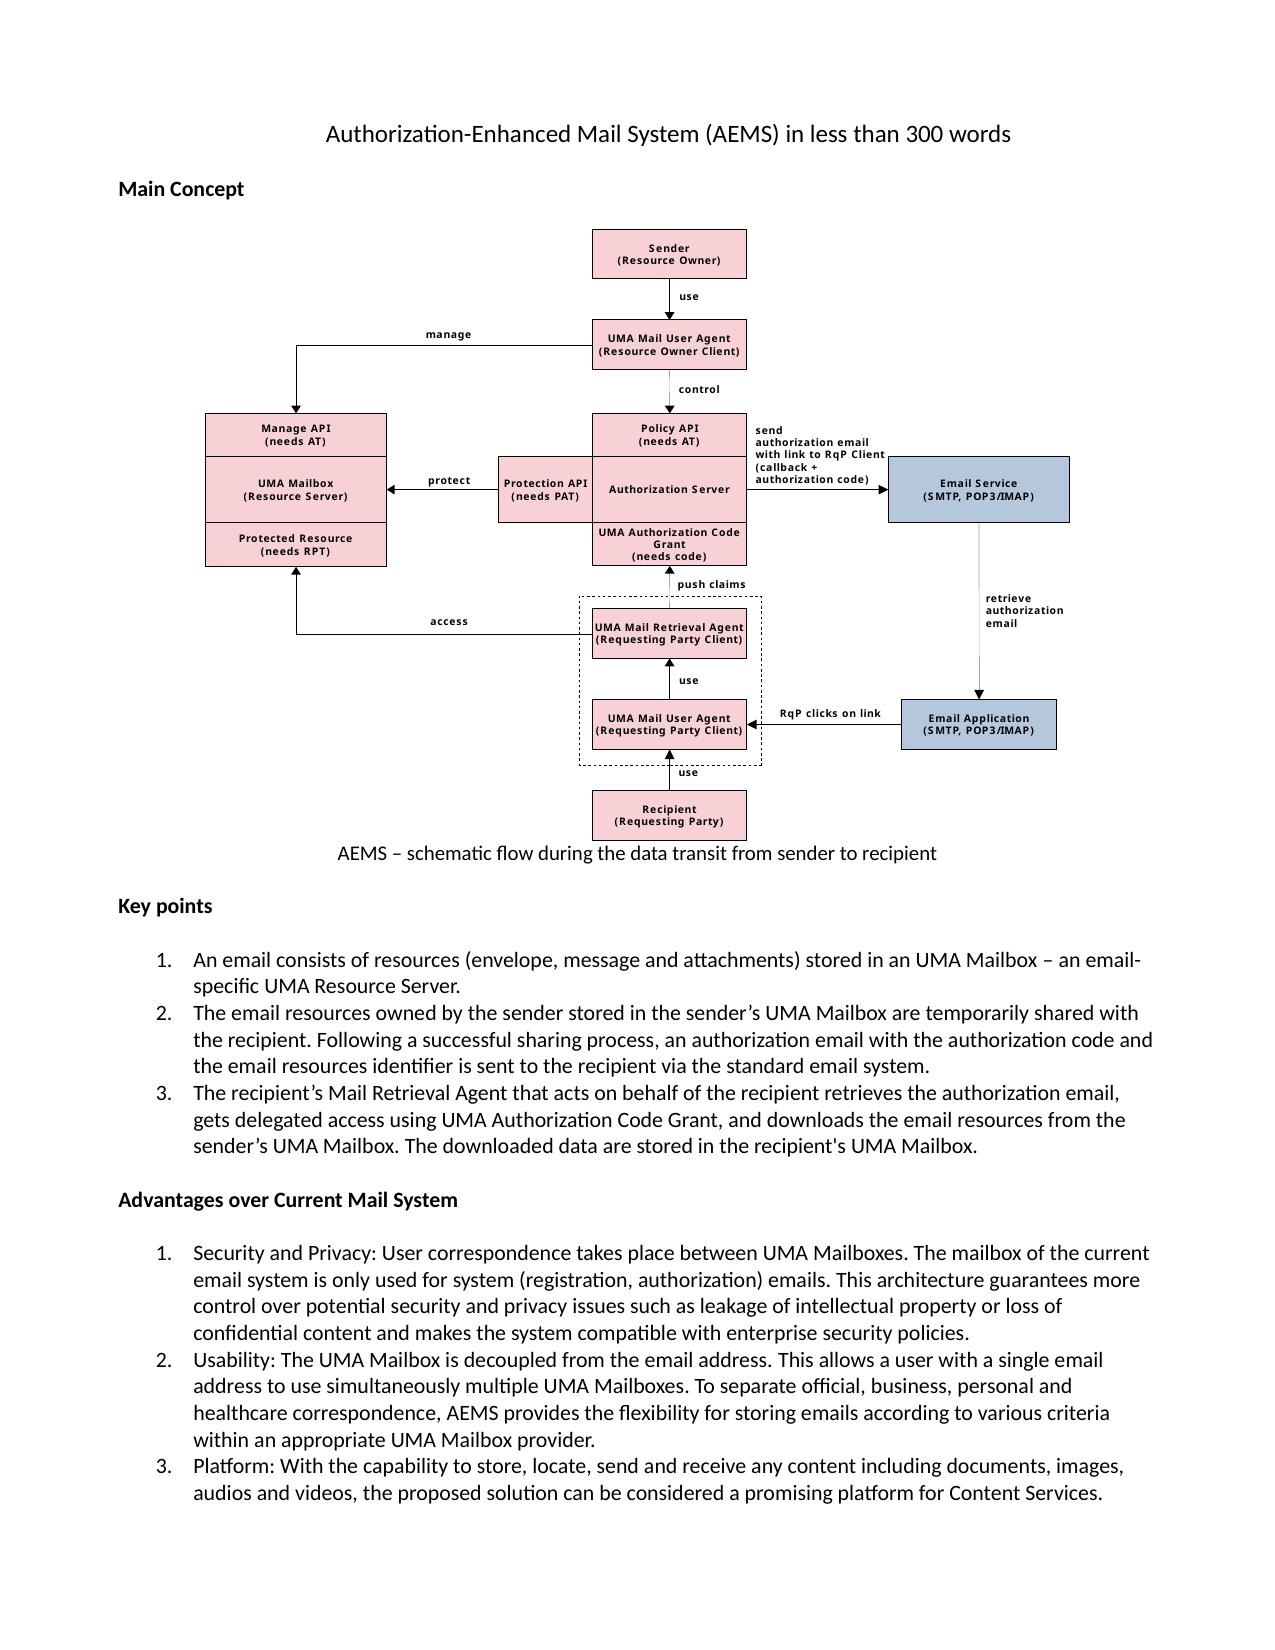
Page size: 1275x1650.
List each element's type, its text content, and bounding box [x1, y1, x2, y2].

text Main Concept [118, 175, 1157, 202]
text Authorization-Enhanced Mail System (AEMS) in less than 300 words [118, 118, 1157, 149]
list An email consists of resources (envelope, message and attachments) stored in an UMA Mailbox – an email-specific UMA Resource Server. [156, 946, 1157, 999]
list Security and Privacy: User correspondence takes place between UMA Mailboxes. The mailbox of the current email system is only used for system (registration, authorization) emails. This architecture guarantees more control over potential security and privacy issues such as leakage of intellectual property or loss of confidential content and makes the system compatible with enterprise security policies. [156, 1239, 1157, 1346]
list The recipient’s Mail Retrieval Agent that acts on behalf of the recipient retrieves the authorization email, gets delegated access using UMA Authorization Code Grant, and downloads the email resources from the sender’s UMA Mailbox. The downloaded data are stored in the recipient's UMA Mailbox. [156, 1079, 1157, 1159]
list The email resources owned by the sender stored in the sender’s UMA Mailbox are temporarily shared with the recipient. Following a successful sharing process, an authorization email with the authorization code and the email resources identifier is sent to the recipient via the standard email system. [156, 999, 1157, 1079]
text AEMS – schematic flow during the data transit from sender to recipient [118, 229, 1157, 866]
list Usability: The UMA Mailbox is decoupled from the email address. This allows a user with a single email address to use simultaneously multiple UMA Mailboxes. To separate official, business, personal and healthcare correspondence, AEMS provides the flexibility for storing emails according to various criteria within an appropriate UMA Mailbox provider. [156, 1346, 1157, 1453]
list Platform: With the capability to store, locate, send and receive any content including documents, images, audios and videos, the proposed solution can be considered a promising platform for Content Services. [156, 1453, 1157, 1506]
text Key points [118, 893, 1157, 919]
text Advantages over Current Mail System [118, 1186, 1157, 1213]
